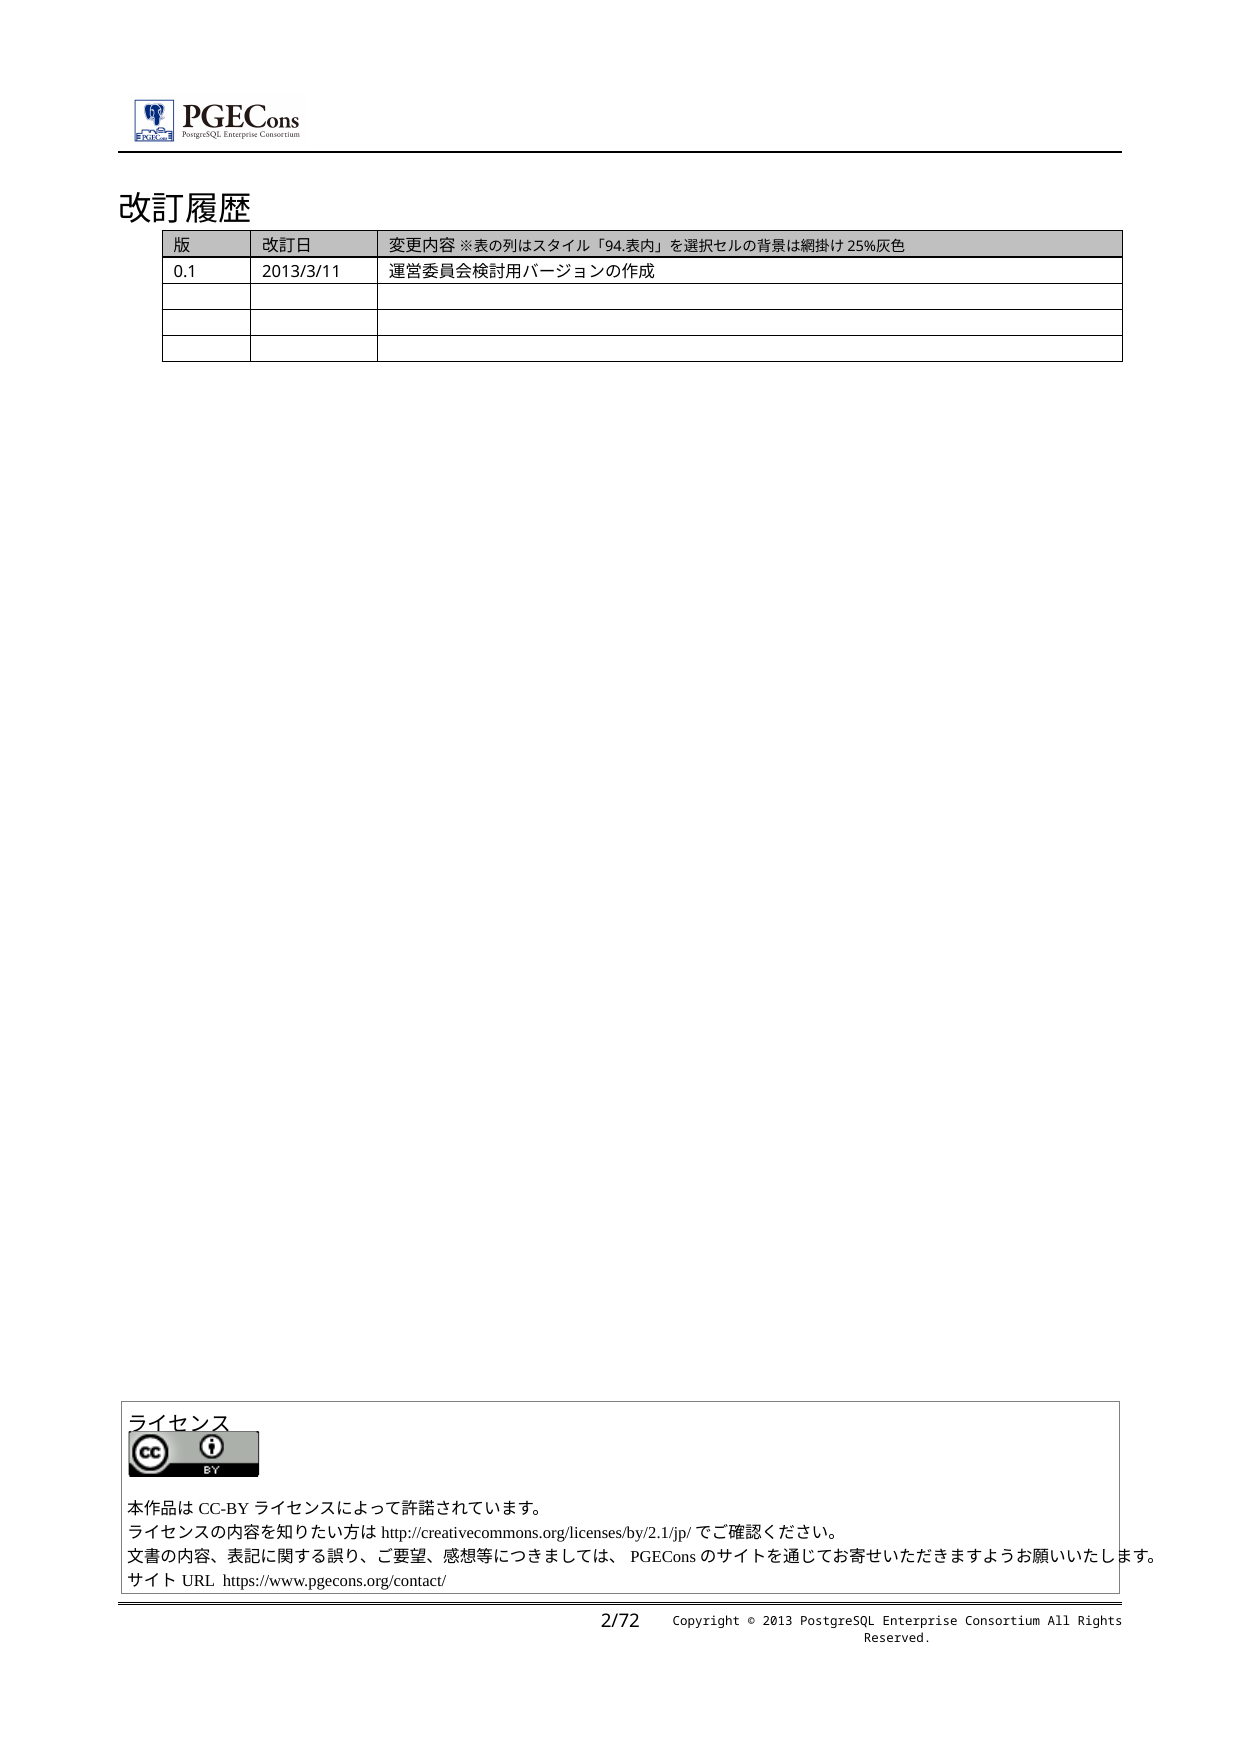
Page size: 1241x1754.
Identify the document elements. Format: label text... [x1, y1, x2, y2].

table_cell [378, 310, 1122, 334]
table_header 版 [163, 231, 250, 256]
picture [128, 1431, 260, 1477]
table_cell [251, 310, 377, 334]
table_cell [251, 336, 377, 361]
table_cell [378, 336, 1122, 361]
picture [128, 94, 306, 147]
table_cell [378, 284, 1122, 308]
text 改訂履歴 [118, 182, 1122, 230]
table_cell [163, 284, 250, 308]
table_header 変更内容 ※表の列はスタイル「94.表内」を選択セルの背景は網掛け25%灰色 [378, 231, 1122, 256]
table_cell [163, 310, 250, 334]
table_cell 2013/3/11 [251, 258, 377, 282]
table_cell [251, 284, 377, 308]
table_cell [163, 336, 250, 361]
table_header 改訂日 [251, 231, 377, 256]
table_cell 運営委員会検討用バージョンの作成 [378, 258, 1122, 282]
table_cell 0.1 [163, 258, 250, 282]
